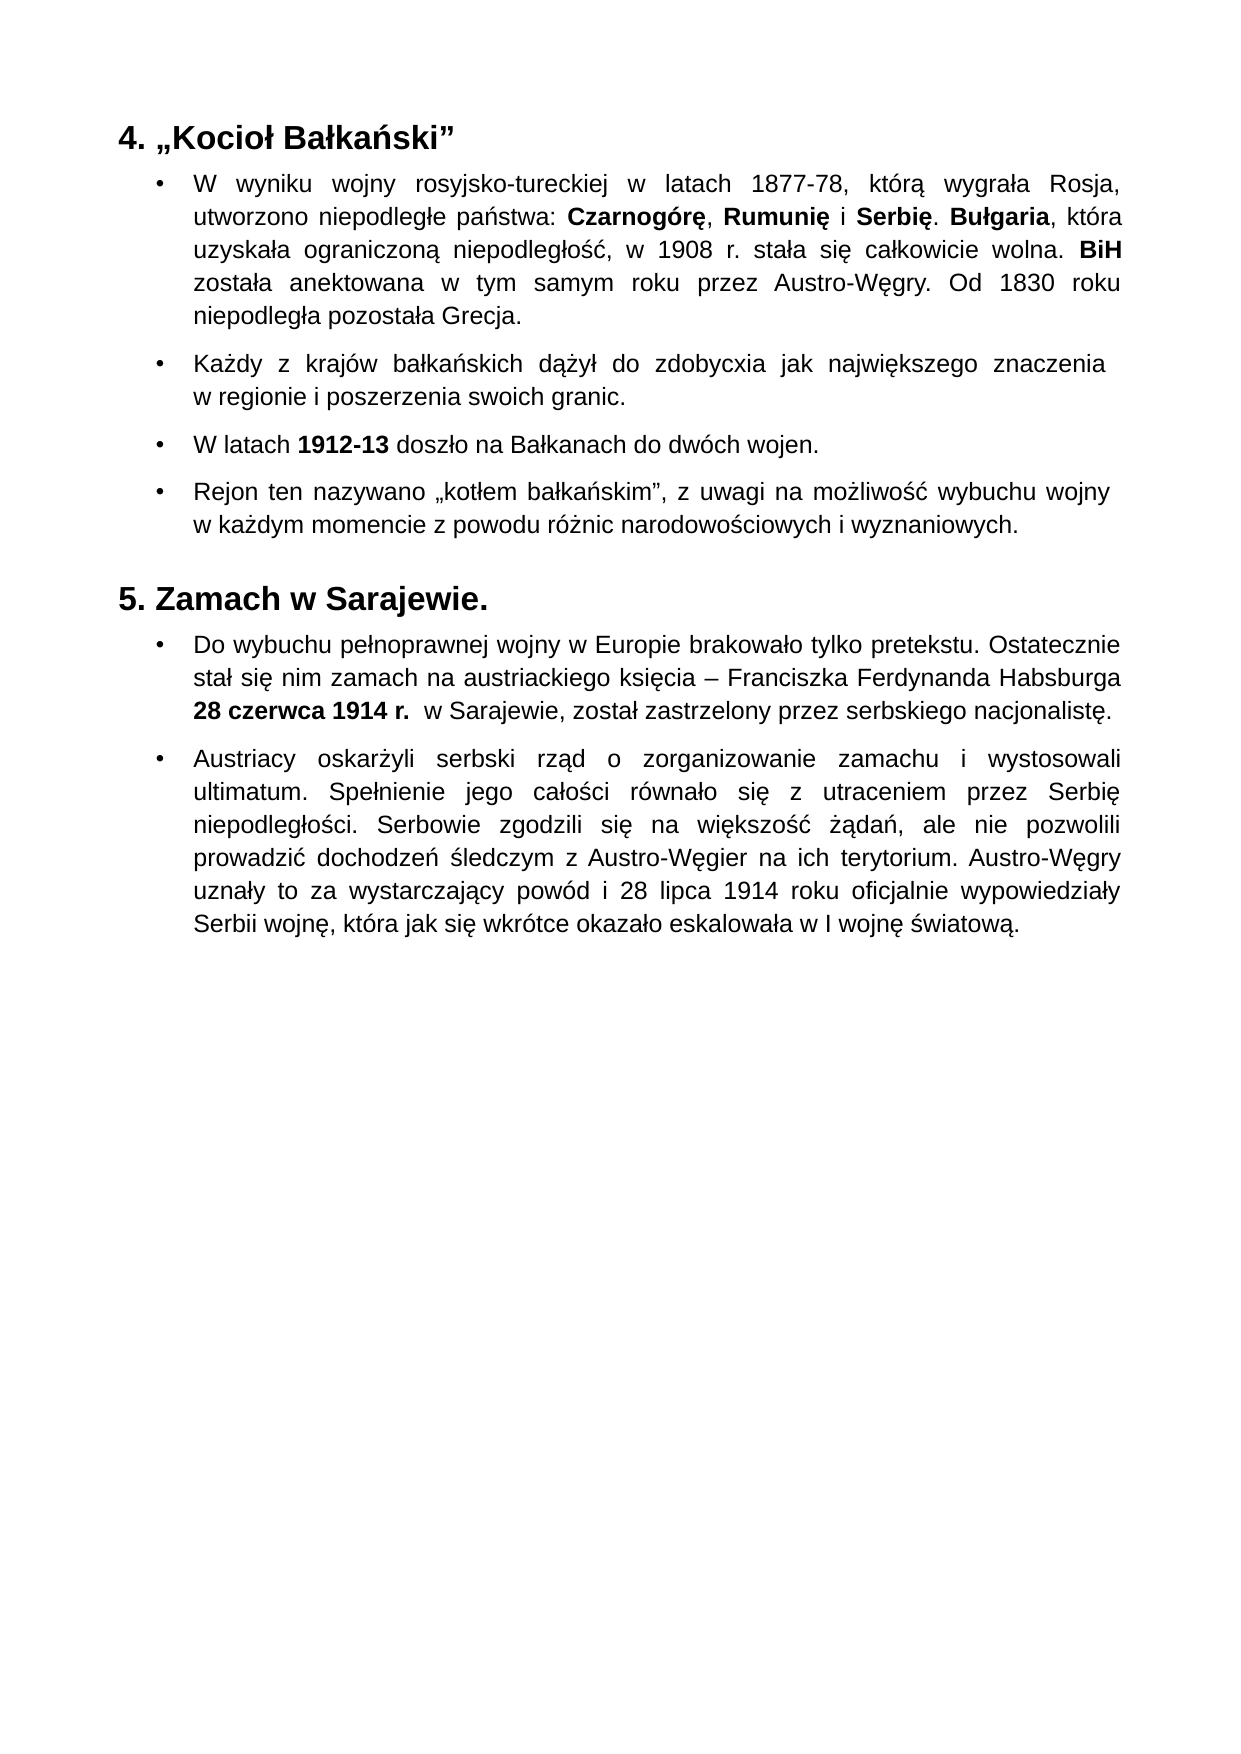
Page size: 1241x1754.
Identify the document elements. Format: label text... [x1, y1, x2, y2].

list Do wybuchu pełnoprawnej wojny w Europie brakowało tylko pretekstu. Ostatecznie stał się nim zamach na austriackiego księcia – Franciszka Ferdynanda Habsburga 28 czerwca 1914 r. w Sarajewie, został zastrzelony przez serbskiego nacjonalistę. [156, 630, 1122, 725]
list Każdy z krajów bałkańskich dążył do zdobycxia jak największego znaczenia w regionie i poszerzenia swoich granic. [156, 349, 1122, 411]
list W wyniku wojny rosyjsko-tureckiej w latach 1877-78, którą wygrała Rosja, utworzono niepodległe państwa: Czarnogórę, Rumunię i Serbię. Bułgaria, która uzyskała ograniczoną niepodległość, w 1908 r. stała się całkowicie wolna. BiH została anektowana w tym samym roku przez Austro-Węgry. Od 1830 roku niepodległa pozostała Grecja. [156, 169, 1122, 330]
list Austriacy oskarżyli serbski rząd o zorganizowanie zamachu i wystosowali ultimatum. Spełnienie jego całości równało się z utraceniem przez Serbię niepodległości. Serbowie zgodzili się na większość żądań, ale nie pozwolili prowadzić dochodzeń śledczym z Austro-Węgier na ich terytorium. Austro-Węgry uznały to za wystarczający powód i 28 lipca 1914 roku oficjalnie wypowiedziały Serbii wojnę, która jak się wkrótce okazało eskalowała w I wojnę światową. [156, 743, 1122, 937]
list Rejon ten nazywano „kotłem bałkańskim”, z uwagi na możliwość wybuchu wojny w każdym momencie z powodu różnic narodowościowych i wyznaniowych. [156, 477, 1122, 539]
subtitle 5. Zamach w Sarajewie. [118, 579, 1122, 617]
list W latach 1912-13 doszło na Bałkanach do dwóch wojen. [156, 429, 1122, 458]
subtitle 4. „Kocioł Bałkański” [118, 118, 1122, 157]
